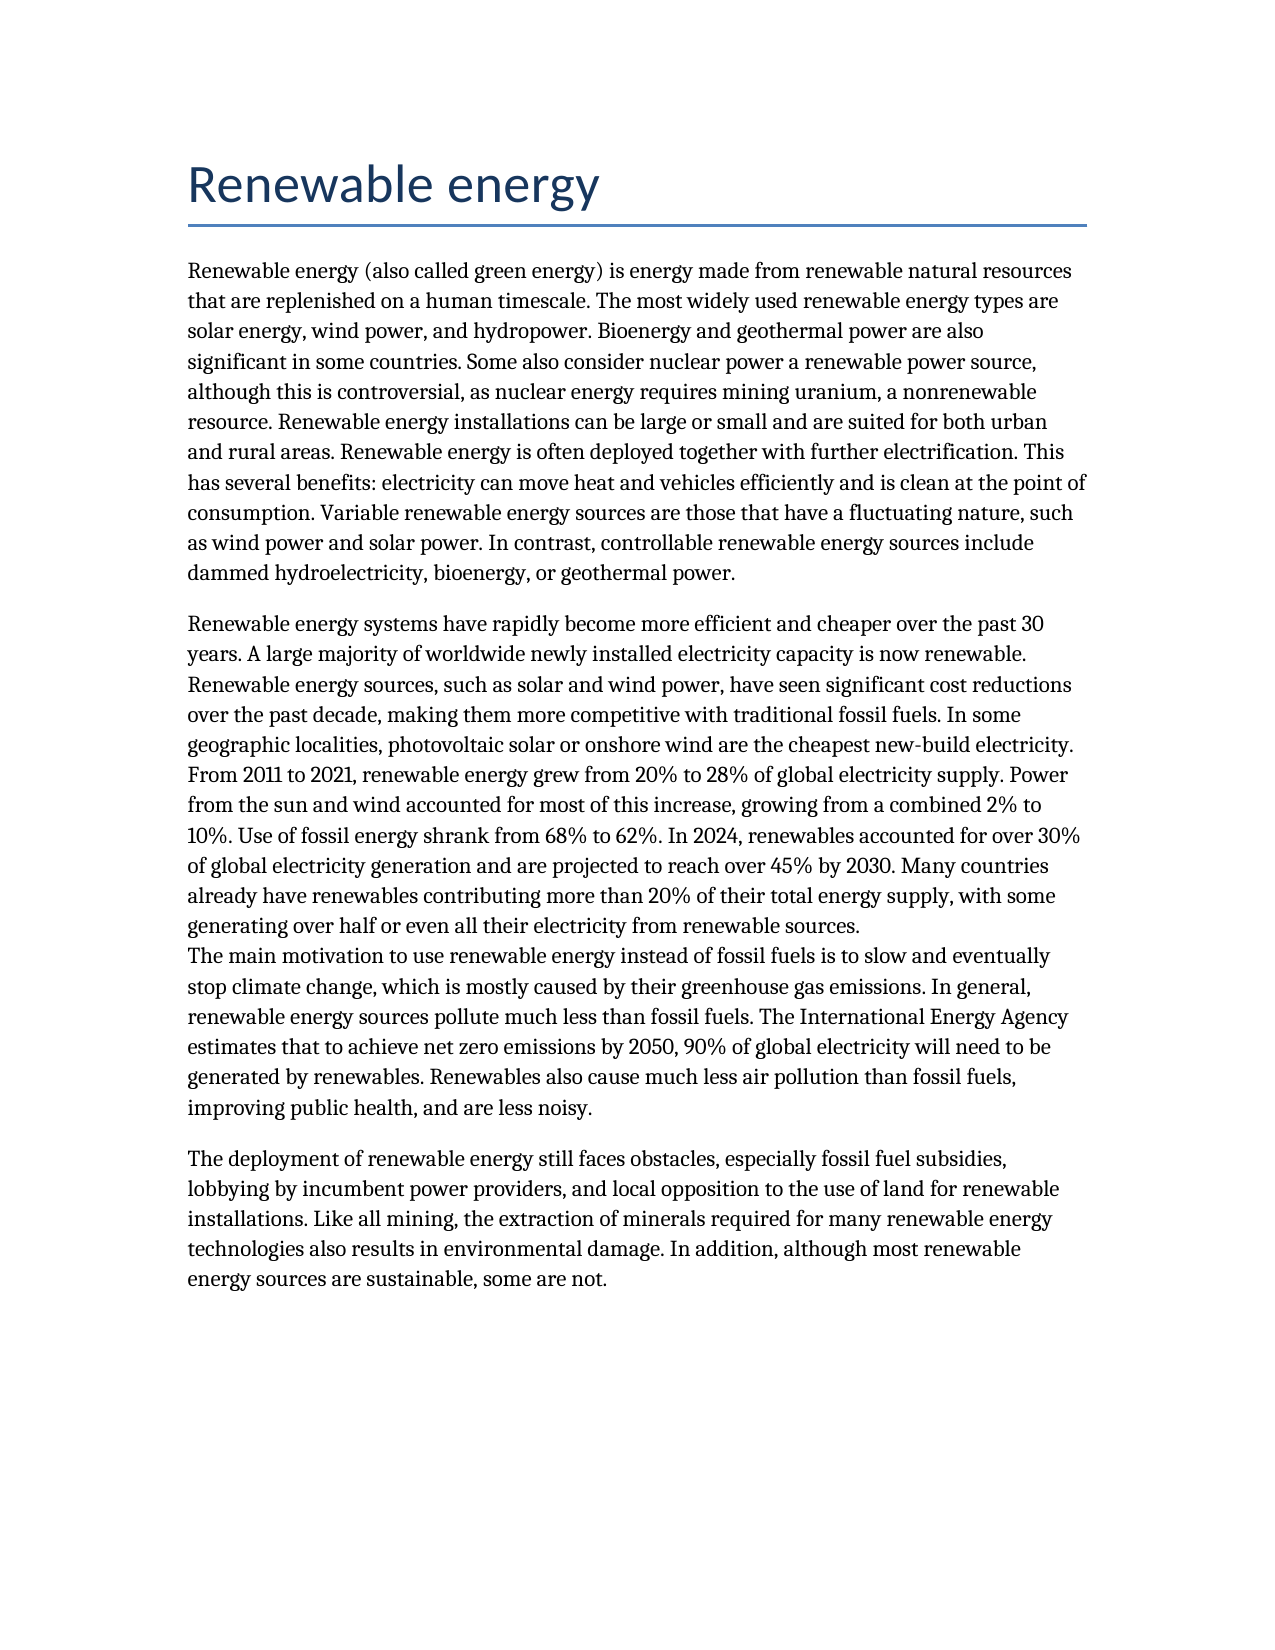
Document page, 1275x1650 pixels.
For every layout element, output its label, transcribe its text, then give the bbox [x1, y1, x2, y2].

text The deployment of renewable energy still faces obstacles, especially fossil fuel subsidies, lobbying by incumbent power providers, and local opposition to the use of land for renewable installations. Like all mining, the extraction of minerals required for many renewable energy technologies also results in environmental damage. In addition, although most renewable energy sources are sustainable, some are not. [187, 1145, 1087, 1292]
title Renewable energy [187, 150, 1087, 227]
text Renewable energy (also called green energy) is energy made from renewable natural resources that are replenished on a human timescale. The most widely used renewable energy types are solar energy, wind power, and hydropower. Bioenergy and geothermal power are also significant in some countries. Some also consider nuclear power a renewable power source, although this is controversial, as nuclear energy requires mining uranium, a nonrenewable resource. Renewable energy installations can be large or small and are suited for both urban and rural areas. Renewable energy is often deployed together with further electrification. This has several benefits: electricity can move heat and vehicles efficiently and is clean at the point of consumption. Variable renewable energy sources are those that have a fluctuating nature, such as wind power and solar power. In contrast, controllable renewable energy sources include dammed hydroelectricity, bioenergy, or geothermal power. [187, 258, 1087, 586]
text Renewable energy systems have rapidly become more efficient and cheaper over the past 30 years. A large majority of worldwide newly installed electricity capacity is now renewable. Renewable energy sources, such as solar and wind power, have seen significant cost reductions over the past decade, making them more competitive with traditional fossil fuels. In some geographic localities, photovoltaic solar or onshore wind are the cheapest new-build electricity. From 2011 to 2021, renewable energy grew from 20% to 28% of global electricity supply. Power from the sun and wind accounted for most of this increase, growing from a combined 2% to 10%. Use of fossil energy shrank from 68% to 62%. In 2024, renewables accounted for over 30% of global electricity generation and are projected to reach over 45% by 2030. Many countries already have renewables contributing more than 20% of their total energy supply, with some generating over half or even all their electricity from renewable sources. The main motivation to use renewable energy instead of fossil fuels is to slow and eventually stop climate change, which is mostly caused by their greenhouse gas emissions. In general, renewable energy sources pollute much less than fossil fuels. The International Energy Agency estimates that to achieve net zero emissions by 2050, 90% of global electricity will need to be generated by renewables. Renewables also cause much less air pollution than fossil fuels, improving public health, and are less noisy. [187, 611, 1087, 1121]
